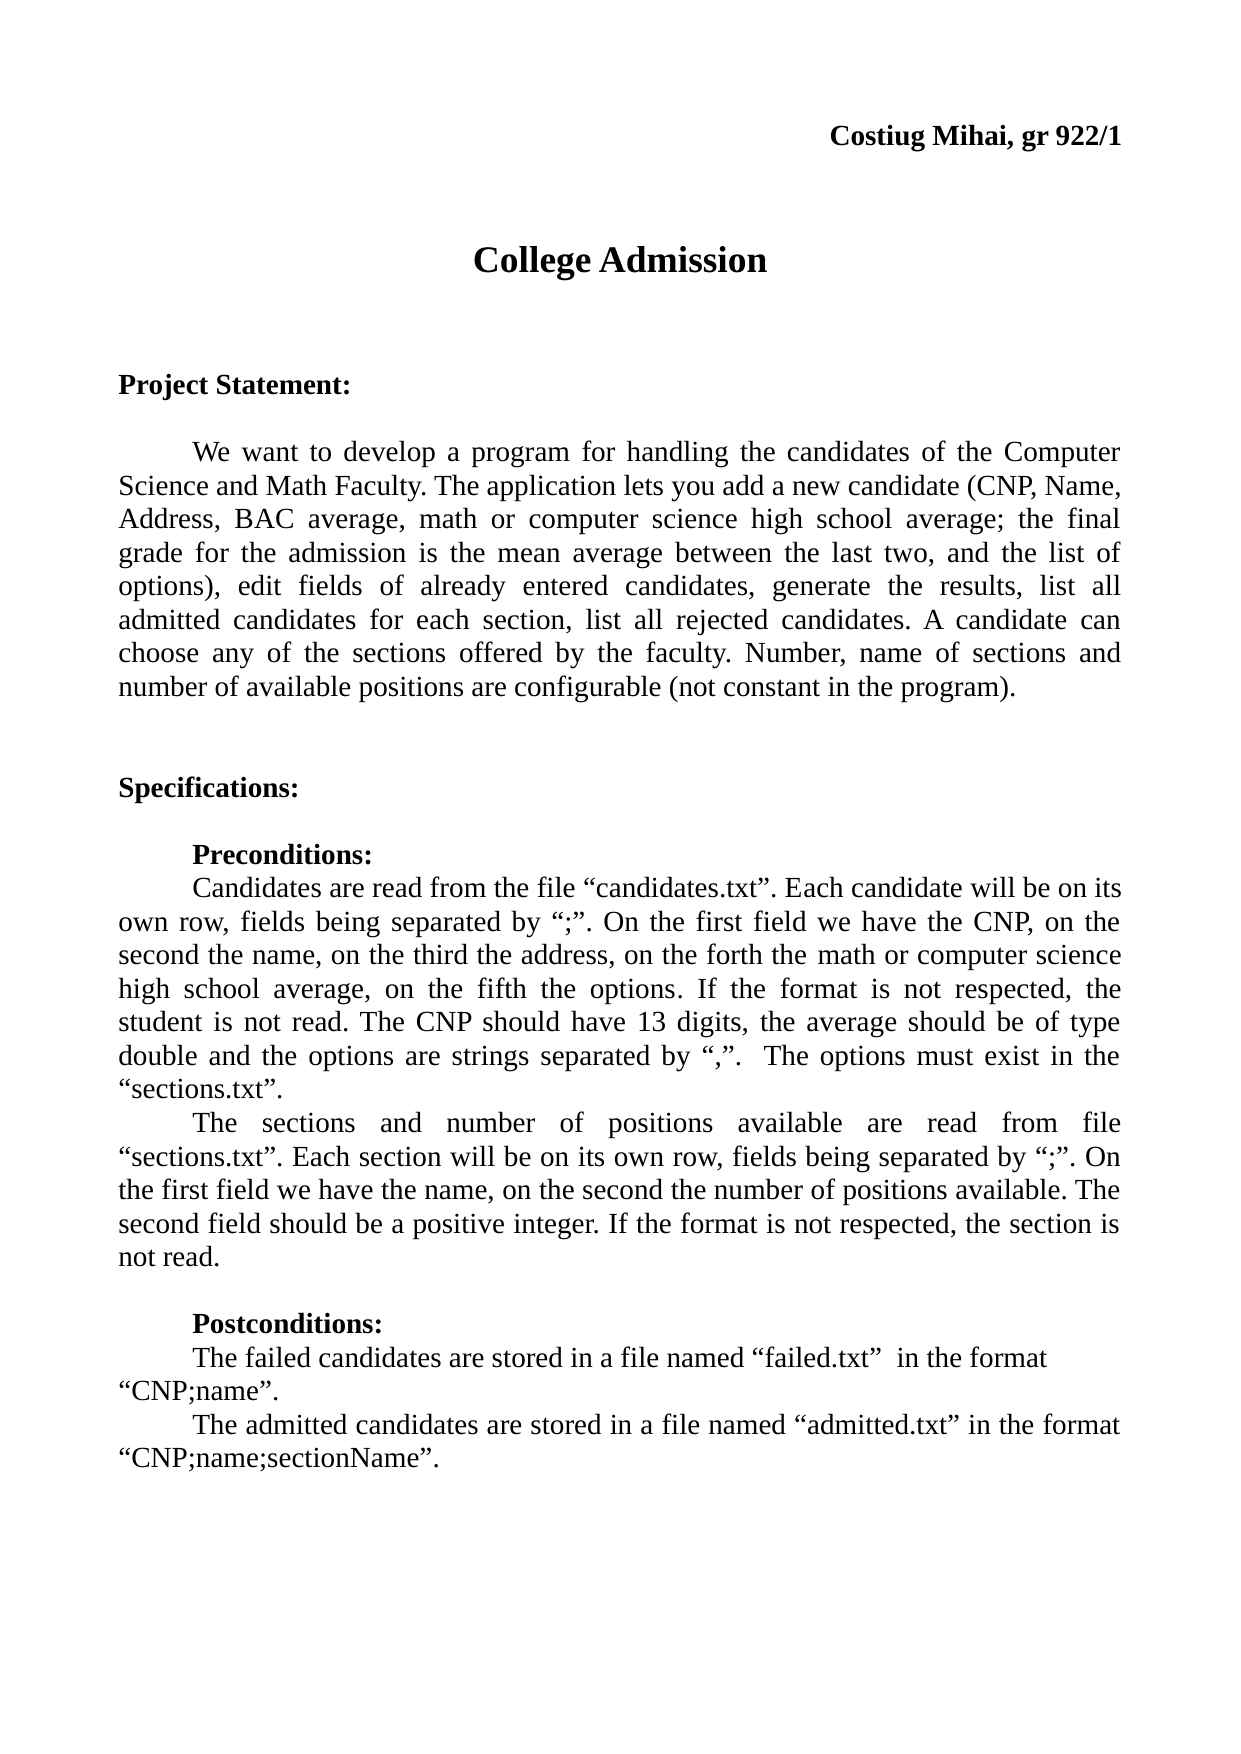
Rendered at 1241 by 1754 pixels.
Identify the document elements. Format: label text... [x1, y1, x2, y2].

text Preconditions: [118, 837, 1122, 870]
text Candidates are read from the file “candidates.txt”. Each candidate will be on its own row, fields being separated by “;”. On the first field we have the CNP, on the second the name, on the third the address, on the forth the math or computer science high school average, on the fifth the options. If the format is not respected, the student is not read. The CNP should have 13 digits, the average should be of type double and the options are strings separated by “,”. The options must exist in the “sections.txt”. [118, 870, 1122, 1105]
text We want to develop a program for handling the candidates of the Computer Science and Math Faculty. The application lets you add a new candidate (CNP, Name, Address, BAC average, math or computer science high school average; the final grade for the admission is the mean average between the last two, and the list of options), edit fields of already entered candidates, generate the results, list all admitted candidates for each section, list all rejected candidates. A candidate can choose any of the sections offered by the faculty. Number, name of sections and number of available positions are configurable (not constant in the program). [118, 434, 1122, 703]
text Costiug Mihai, gr 922/1 [118, 118, 1122, 152]
text College Admission [118, 238, 1122, 281]
text Project Statement: [118, 367, 1122, 401]
text Specifications: [118, 770, 1122, 803]
text The failed candidates are stored in a file named “failed.txt” in the format “CNP;name”. [118, 1340, 1122, 1407]
text Postconditions: [118, 1306, 1122, 1340]
text The sections and number of positions available are read from file “sections.txt”. Each section will be on its own row, fields being separated by “;”. On the first field we have the name, on the second the number of positions available. The second field should be a positive integer. If the format is not respected, the section is not read. [118, 1105, 1122, 1273]
text The admitted candidates are stored in a file named “admitted.txt” in the format “CNP;name;sectionName”. [118, 1407, 1122, 1474]
